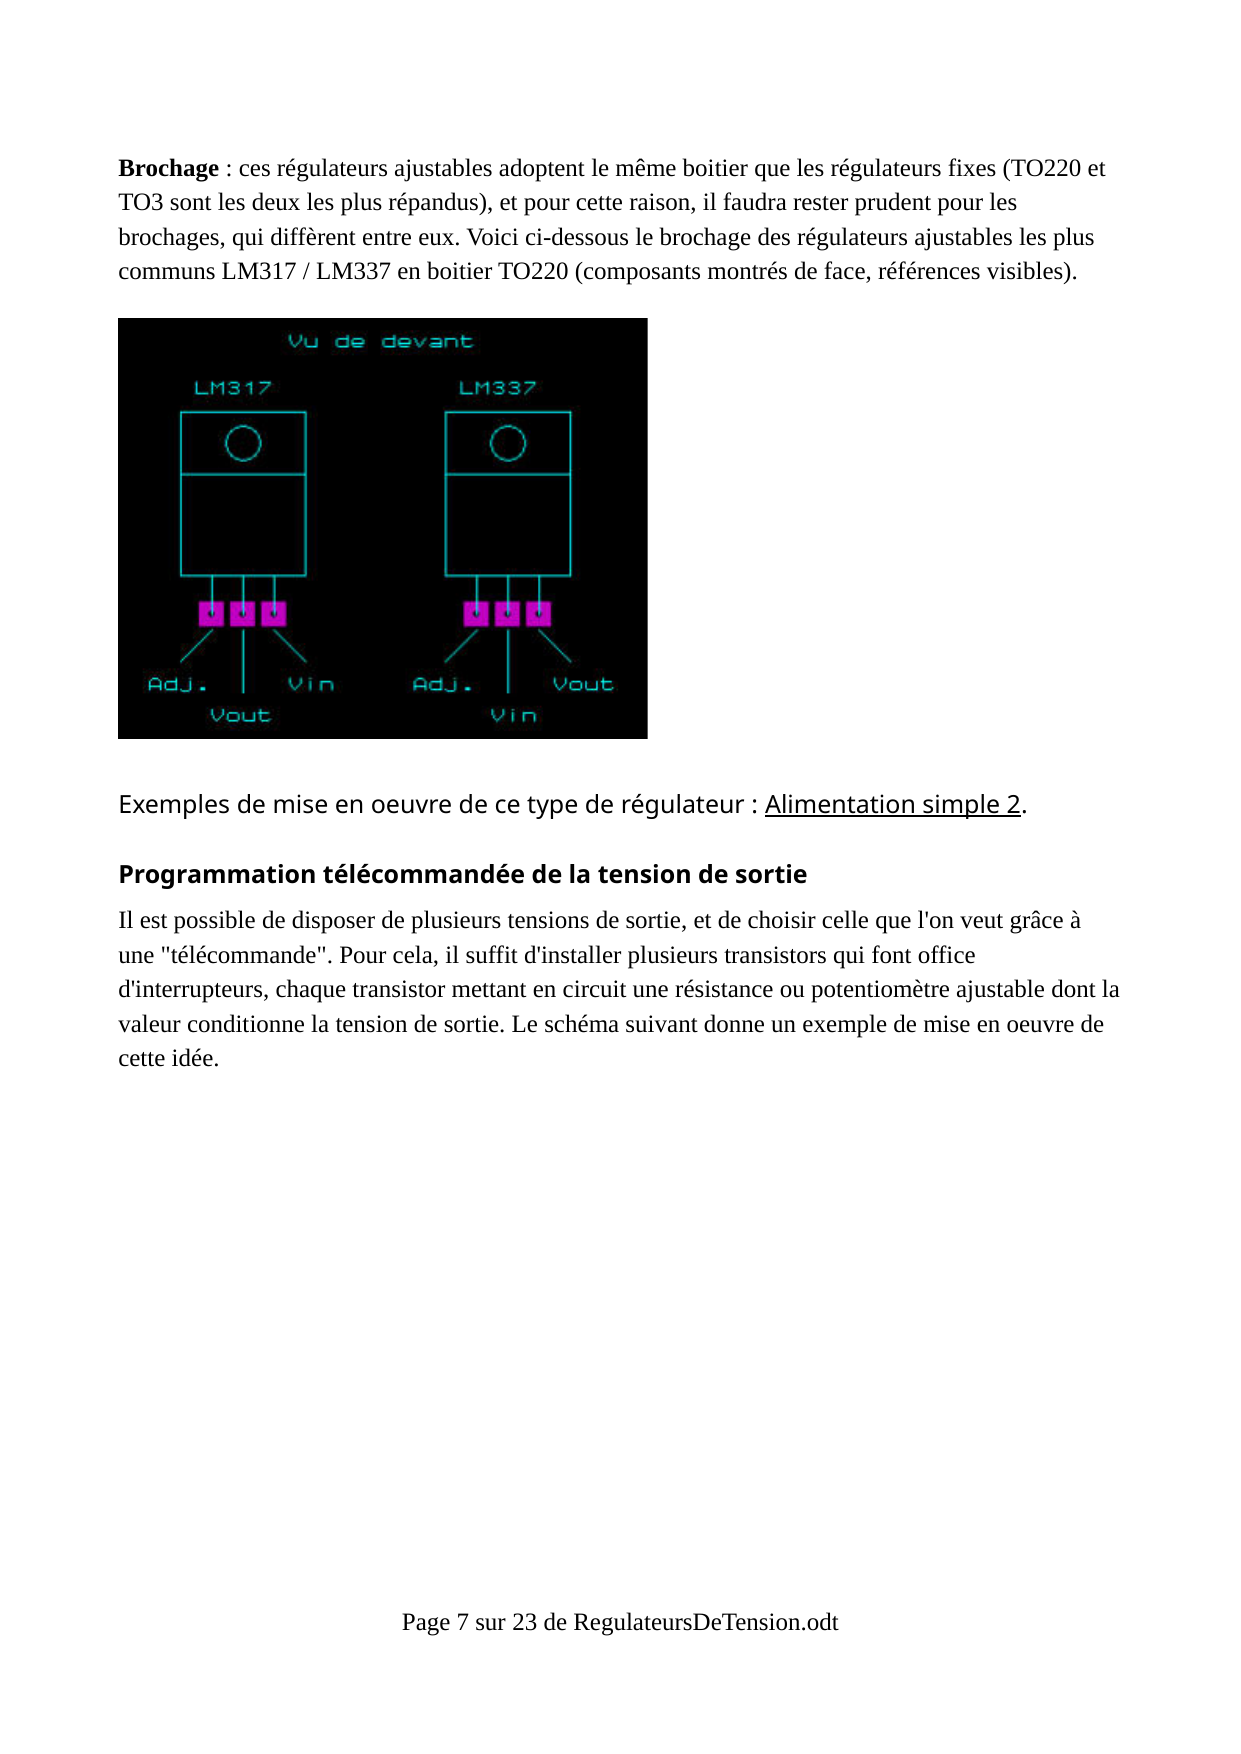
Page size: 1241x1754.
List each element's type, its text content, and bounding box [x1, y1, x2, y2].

text Il est possible de disposer de plusieurs tensions de sortie, et de choisir celle que l'on veut grâce à une "télécommande". Pour cela, il suffit d'installer plusieurs transistors qui font office d'interrupteurs, chaque transistor mettant en circuit une résistance ou potentiomètre ajustable dont la valeur conditionne la tension de sortie. Le schéma suivant donne un exemple de mise en oeuvre de cette idée. [118, 905, 1122, 1072]
text Exemples de mise en oeuvre de ce type de régulateur : Alimentation simple 2. [118, 319, 1122, 821]
text Programmation télécommandée de la tension de sortie [118, 857, 1122, 891]
picture [118, 318, 648, 739]
text Brochage : ces régulateurs ajustables adoptent le même boitier que les régulateurs fixes (TO220 et TO3 sont les deux les plus répandus), et pour cette raison, il faudra rester prudent pour les brochages, qui diffèrent entre eux. Voici ci-dessous le brochage des régulateurs ajustables les plus communs LM317 / LM337 en boitier TO220 (composants montrés de face, références visibles). [118, 118, 1122, 285]
